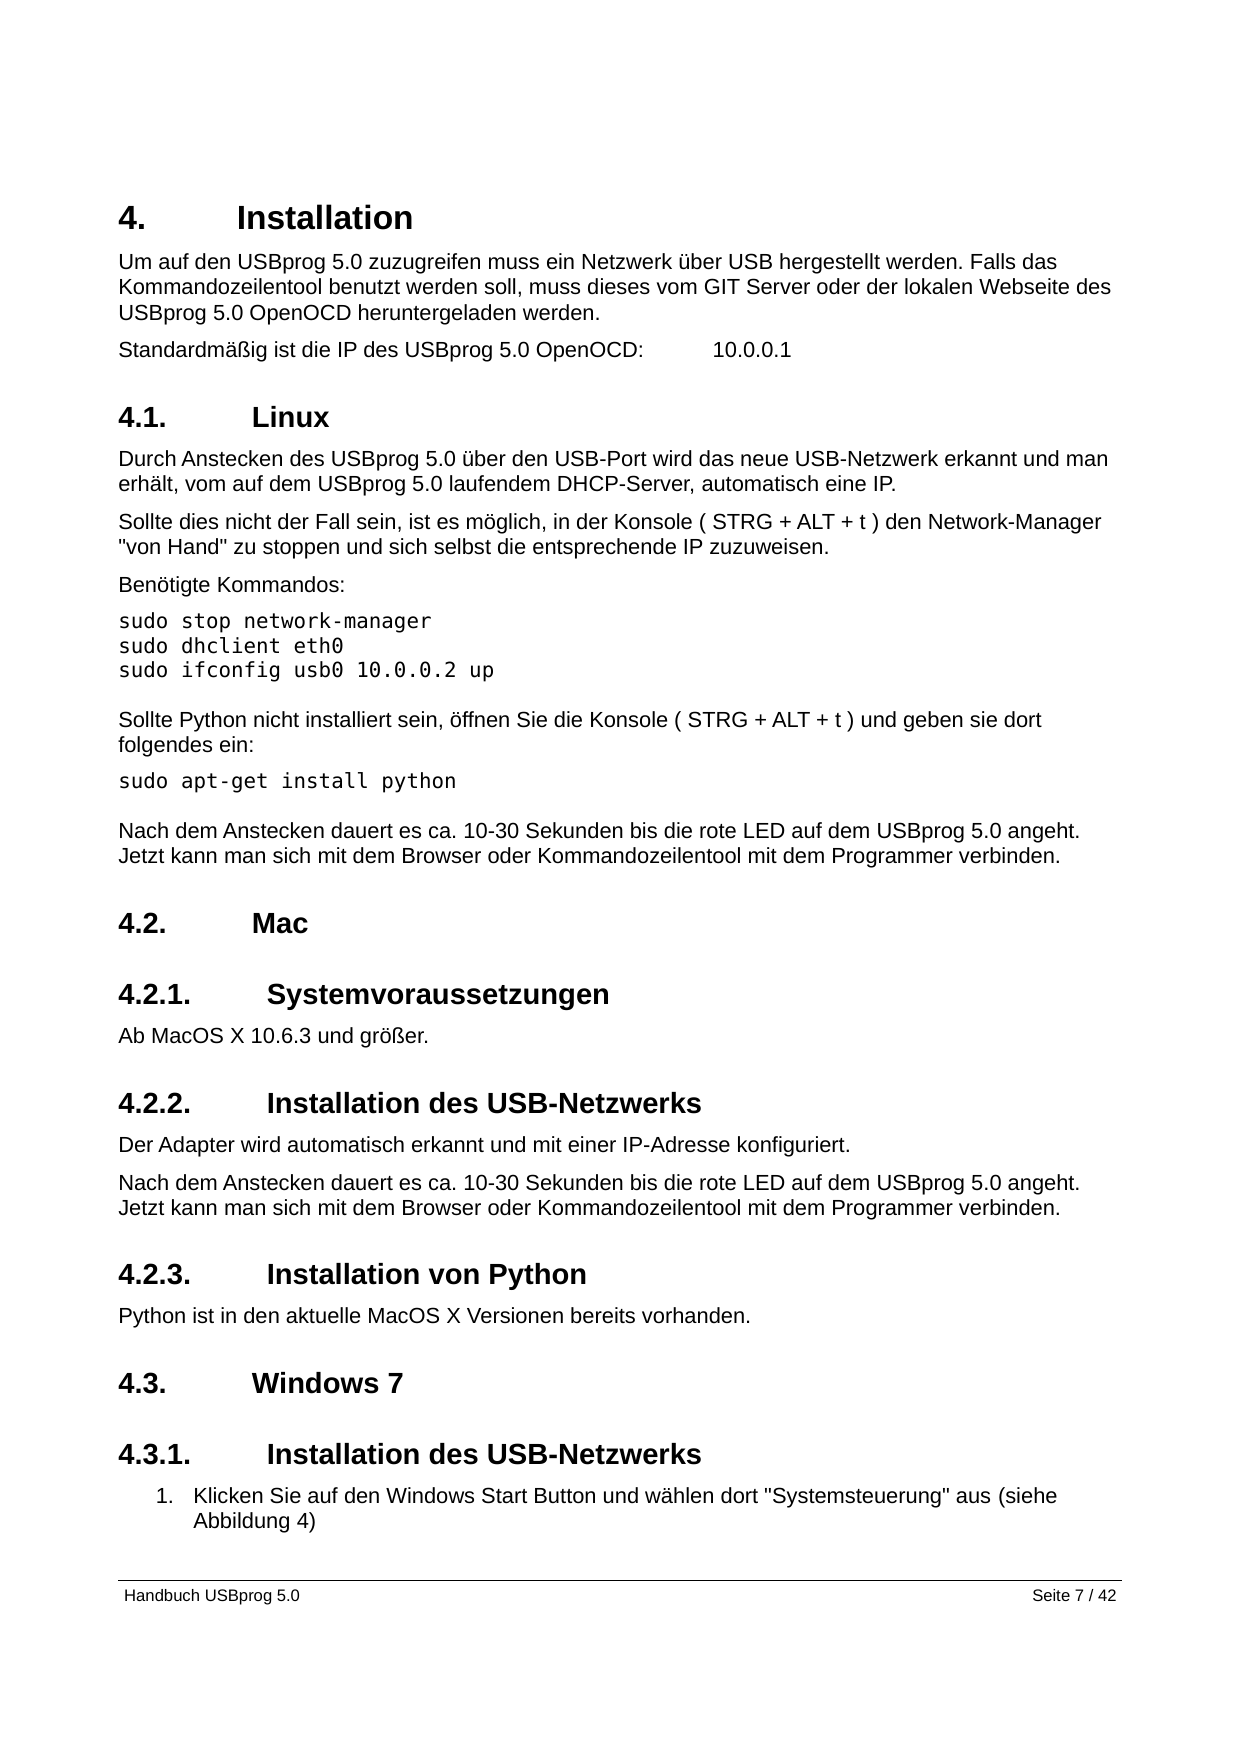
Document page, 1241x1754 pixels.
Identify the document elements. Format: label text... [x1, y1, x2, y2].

text sudo stop network-manager [118, 609, 1122, 634]
text sudo ifconfig usb0 10.0.0.2 up [118, 658, 1122, 682]
text Python ist in den aktuelle MacOS X Versionen bereits vorhanden. [118, 1303, 1122, 1328]
subtitle Installation von Python [118, 1257, 1122, 1291]
text Nach dem Anstecken dauert es ca. 10-30 Sekunden bis die rote LED auf dem USBprog 5.0 angeht. Jetzt kann man sich mit dem Browser oder Kommandozeilentool mit dem Programmer verbinden. [118, 818, 1122, 868]
text Sollte Python nicht installiert sein, öffnen Sie die Konsole ( STRG + ALT + t ) und geben sie dort folgendes ein: [118, 706, 1122, 757]
subtitle Linux [118, 400, 1122, 433]
subtitle Installation des USB-Netzwerks [118, 1437, 1122, 1471]
text Der Adapter wird automatisch erkannt und mit einer IP-Adresse konfiguriert. [118, 1132, 1122, 1157]
text Durch Anstecken des USBprog 5.0 über den USB-Port wird das neue USB-Netzwerk erkannt und man erhält, vom auf dem USBprog 5.0 laufendem DHCP-Server, automatisch eine IP. [118, 446, 1122, 496]
list Klicken Sie auf den Windows Start Button und wählen dort "Systemsteuerung" aus (siehe Abbildung 4) [156, 1483, 1122, 1533]
subtitle Systemvoraussetzungen [118, 977, 1122, 1010]
text Ab MacOS X 10.6.3 und größer. [118, 1023, 1122, 1048]
subtitle Installation [118, 198, 1122, 236]
text Standardmäßig ist die IP des USBprog 5.0 OpenOCD: 10.0.0.1 [118, 337, 1122, 362]
text Nach dem Anstecken dauert es ca. 10-30 Sekunden bis die rote LED auf dem USBprog 5.0 angeht. Jetzt kann man sich mit dem Browser oder Kommandozeilentool mit dem Programmer verbinden. [118, 1169, 1122, 1220]
subtitle Mac [118, 906, 1122, 939]
text Um auf den USBprog 5.0 zuzugreifen muss ein Netzwerk über USB hergestellt werden. Falls das Kommandozeilentool benutzt werden soll, muss dieses vom GIT Server oder der lokalen Webseite des USBprog 5.0 OpenOCD heruntergeladen werden. [118, 249, 1122, 324]
text Sollte dies nicht der Fall sein, ist es möglich, in der Konsole ( STRG + ALT + t ) den Network-Manager "von Hand" zu stoppen und sich selbst die entsprechende IP zuzuweisen. [118, 509, 1122, 559]
subtitle Installation des USB-Netzwerks [118, 1086, 1122, 1119]
subtitle Windows 7 [118, 1366, 1122, 1399]
text sudo dhclient eth0 [118, 634, 1122, 658]
text Benötigte Kommandos: [118, 572, 1122, 597]
text sudo apt-get install python [118, 769, 1122, 794]
